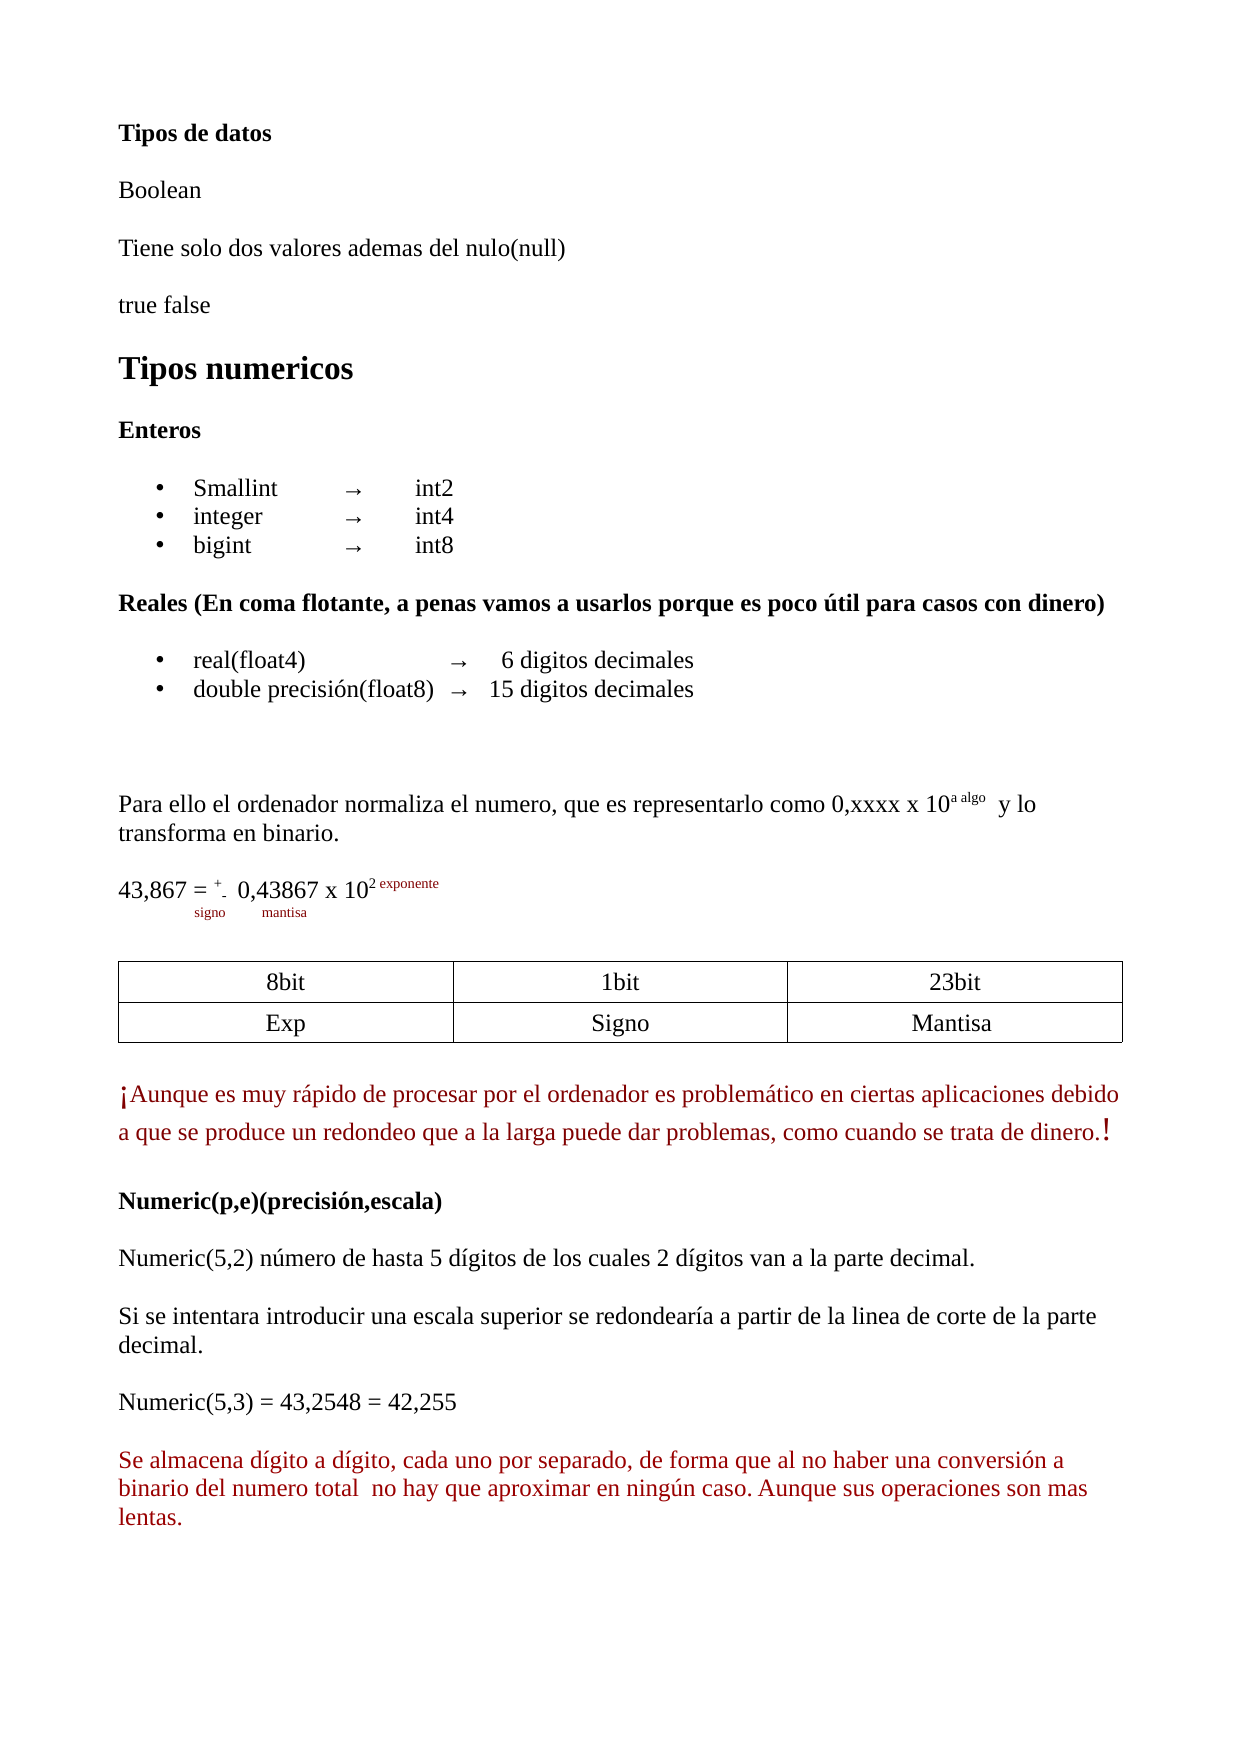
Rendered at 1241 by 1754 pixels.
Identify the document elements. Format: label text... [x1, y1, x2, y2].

text Reales (En coma flotante, a penas vamos a usarlos porque es poco útil para casos con dinero) [118, 588, 1122, 616]
table_header 23bit [788, 962, 1122, 1002]
list double precisión(float8) → 15 digitos decimales [156, 674, 1122, 703]
text Enteros [118, 415, 1122, 444]
text Numeric(5,2) número de hasta 5 dígitos de los cuales 2 dígitos van a la parte decimal. [118, 1243, 1122, 1272]
list integer → int4 [156, 501, 1122, 530]
text Tiene solo dos valores ademas del nulo(null) [118, 233, 1122, 262]
text Para ello el ordenador normaliza el numero, que es representarlo como 0,xxxx x 10a algo y lo transforma en binario. [118, 789, 1122, 846]
table_cell Exp [119, 1003, 453, 1042]
text Boolean [118, 176, 1122, 204]
list bigint → int8 [156, 530, 1122, 559]
table_cell Signo [454, 1003, 787, 1042]
text signo mantisa [118, 904, 1122, 933]
text true false [118, 291, 1122, 319]
text Tipos numericos [118, 348, 1122, 386]
text Numeric(p,e)(precisión,escala) [118, 1186, 1122, 1215]
text Se almacena dígito a dígito, cada uno por separado, de forma que al no haber una conversión a binario del numero total no hay que aproximar en ningún caso. Aunque sus operaciones son mas lentas. [118, 1445, 1122, 1531]
text Tipos de datos [118, 118, 1122, 147]
text 43,867 = +- 0,43867 x 102 exponente [118, 875, 1122, 904]
table_cell Mantisa [788, 1003, 1122, 1042]
table_header 1bit [454, 962, 787, 1002]
text Si se intentara introducir una escala superior se redondearía a partir de la linea de corte de la parte decimal. [118, 1301, 1122, 1358]
list real(float4) → 6 digitos decimales [156, 645, 1122, 674]
text Numeric(5,3) = 43,2548 = 42,255 [118, 1387, 1122, 1416]
text ¡Aunque es muy rápido de procesar por el ordenador es problemático en ciertas aplicaciones debido a que se produce un redondeo que a la larga puede dar problemas, como cuando se trata de dinero.! [118, 1071, 1122, 1148]
table_header 8bit [119, 962, 453, 1002]
list Smallint → int2 [156, 473, 1122, 501]
